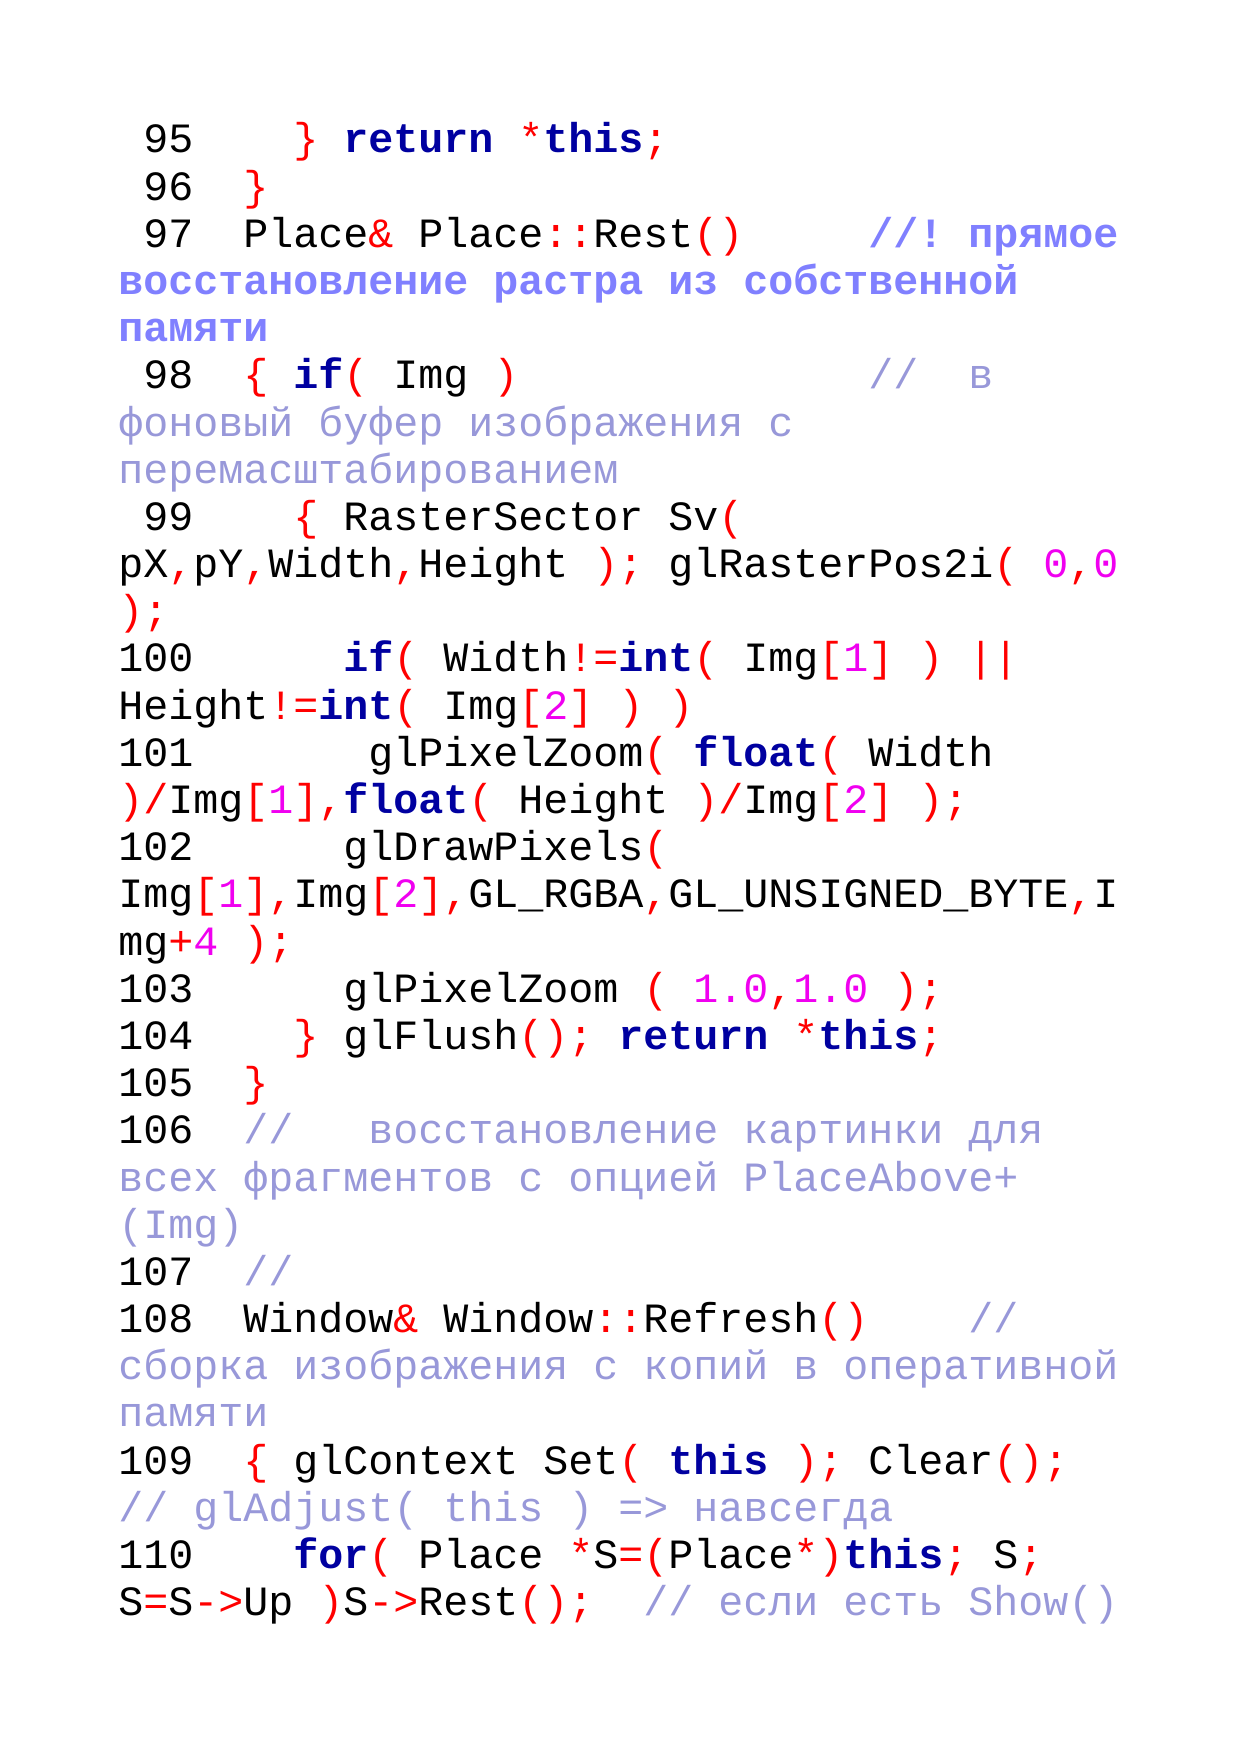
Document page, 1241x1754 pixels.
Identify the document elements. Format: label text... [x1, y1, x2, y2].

subtitle 110 for( Place *S=(Place*)this; S; S=S->Up )S->Rest(); // если есть Show() [518, 1534, 1122, 1628]
subtitle 100 if( Width!=int( Img[1] ) || Height!=int( Img[2] ) ) [518, 637, 1122, 732]
subtitle 104 } glFlush(); return *this; [118, 1015, 343, 1062]
subtitle 98 { if( Img ) // в фоновый буфер изображения с перемасштабированием [118, 354, 1122, 496]
subtitle 107 // [118, 1251, 1122, 1298]
subtitle 96 } [118, 165, 1122, 212]
subtitle 108 Window& Window::Refresh() // сборка изображения с копий в оперативной памяти [118, 1298, 1122, 1439]
subtitle 105 } [118, 1062, 1122, 1109]
subtitle 100 if( Width!=int( Img[1] ) || Height!=int( Img[2] ) ) [118, 637, 443, 732]
subtitle 106 // восстановление картинки для всех фрагментов с опцией PlaceAbove+(Img) [118, 1109, 1122, 1251]
subtitle 95 } return *this; [118, 118, 1122, 165]
subtitle 102 glDrawPixels( Img[1],Img[2],GL_RGBA,GL_UNSIGNED_BYTE,Img+4 ); [118, 826, 1122, 967]
subtitle 101 glPixelZoom( float( Width )/Img[1],float( Height )/Img[2] ); [118, 732, 518, 826]
subtitle 97 Place& Place::Rest() //! прямое восстановление растра из собственной памяти [118, 212, 1122, 354]
subtitle 109 { glContext Set( this ); Clear(); // glAdjust( this ) => навсегда [118, 1439, 1122, 1534]
subtitle 104 } glFlush(); return *this; [518, 1015, 1122, 1062]
subtitle 103 glPixelZoom ( 1.0,1.0 ); [118, 967, 1122, 1015]
subtitle 99 { RasterSector Sv( pX,pY,Width,Height ); glRasterPos2i( 0,0 ); [118, 496, 1122, 637]
subtitle 101 glPixelZoom( float( Width )/Img[1],float( Height )/Img[2] ); [643, 732, 1122, 826]
subtitle 110 for( Place *S=(Place*)this; S; S=S->Up )S->Rest(); // если есть Show() [118, 1534, 418, 1628]
